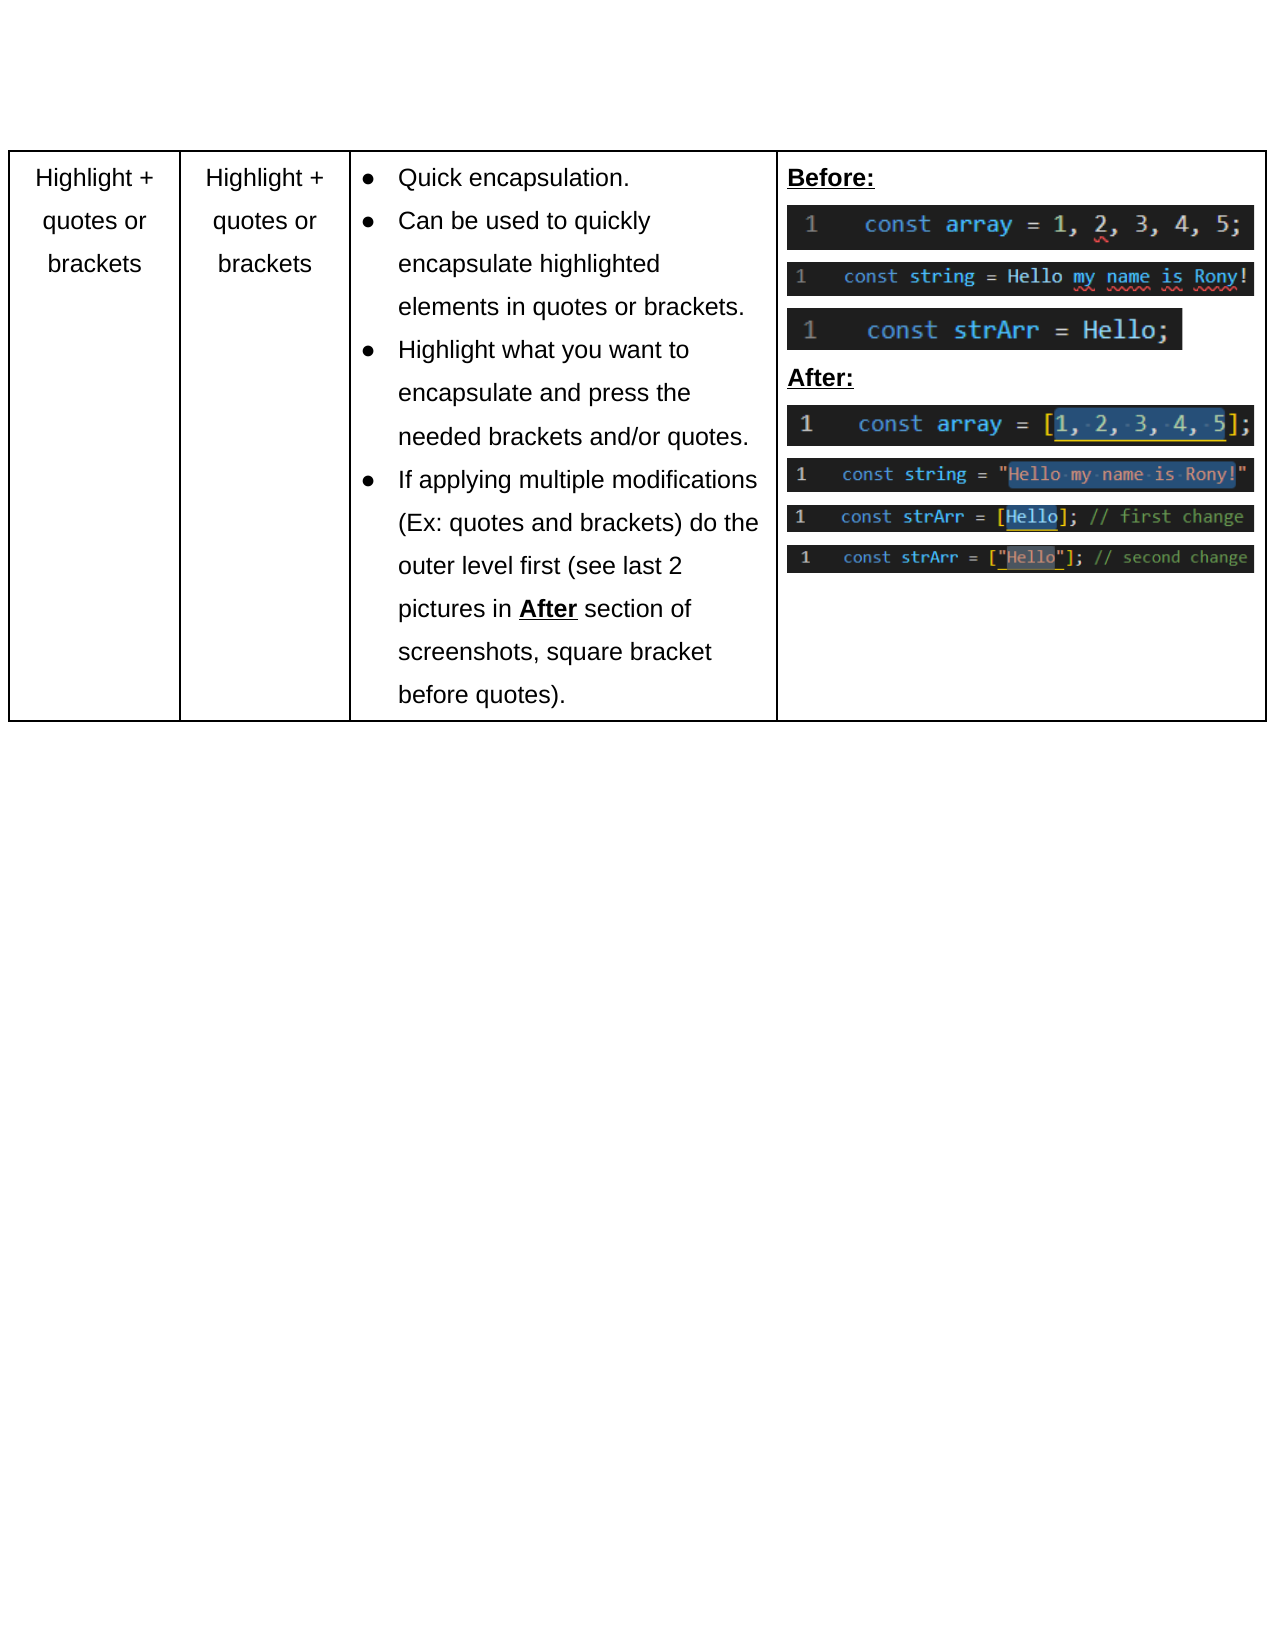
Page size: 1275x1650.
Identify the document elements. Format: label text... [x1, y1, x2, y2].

table_cell Highlight + quotes or brackets [10, 152, 179, 719]
picture [787, 308, 1183, 350]
picture [787, 262, 1255, 296]
table_cell Before: After: [778, 152, 1265, 719]
picture [787, 405, 1255, 446]
picture [787, 205, 1255, 250]
table_cell Quick encapsulation. Can be used to quickly encapsulate highlighted elements in quotes or brackets. Highlight what you want to encapsulate and press the needed brackets and/or quotes. If applying multiple modifications (Ex: quotes and brackets) do the outer level first (see last 2 pictures in After section of screenshots, square bracket before quotes). [351, 152, 776, 719]
picture [787, 458, 1255, 492]
table_cell Highlight + quotes or brackets [181, 152, 349, 719]
picture [787, 505, 1255, 532]
picture [787, 545, 1255, 573]
